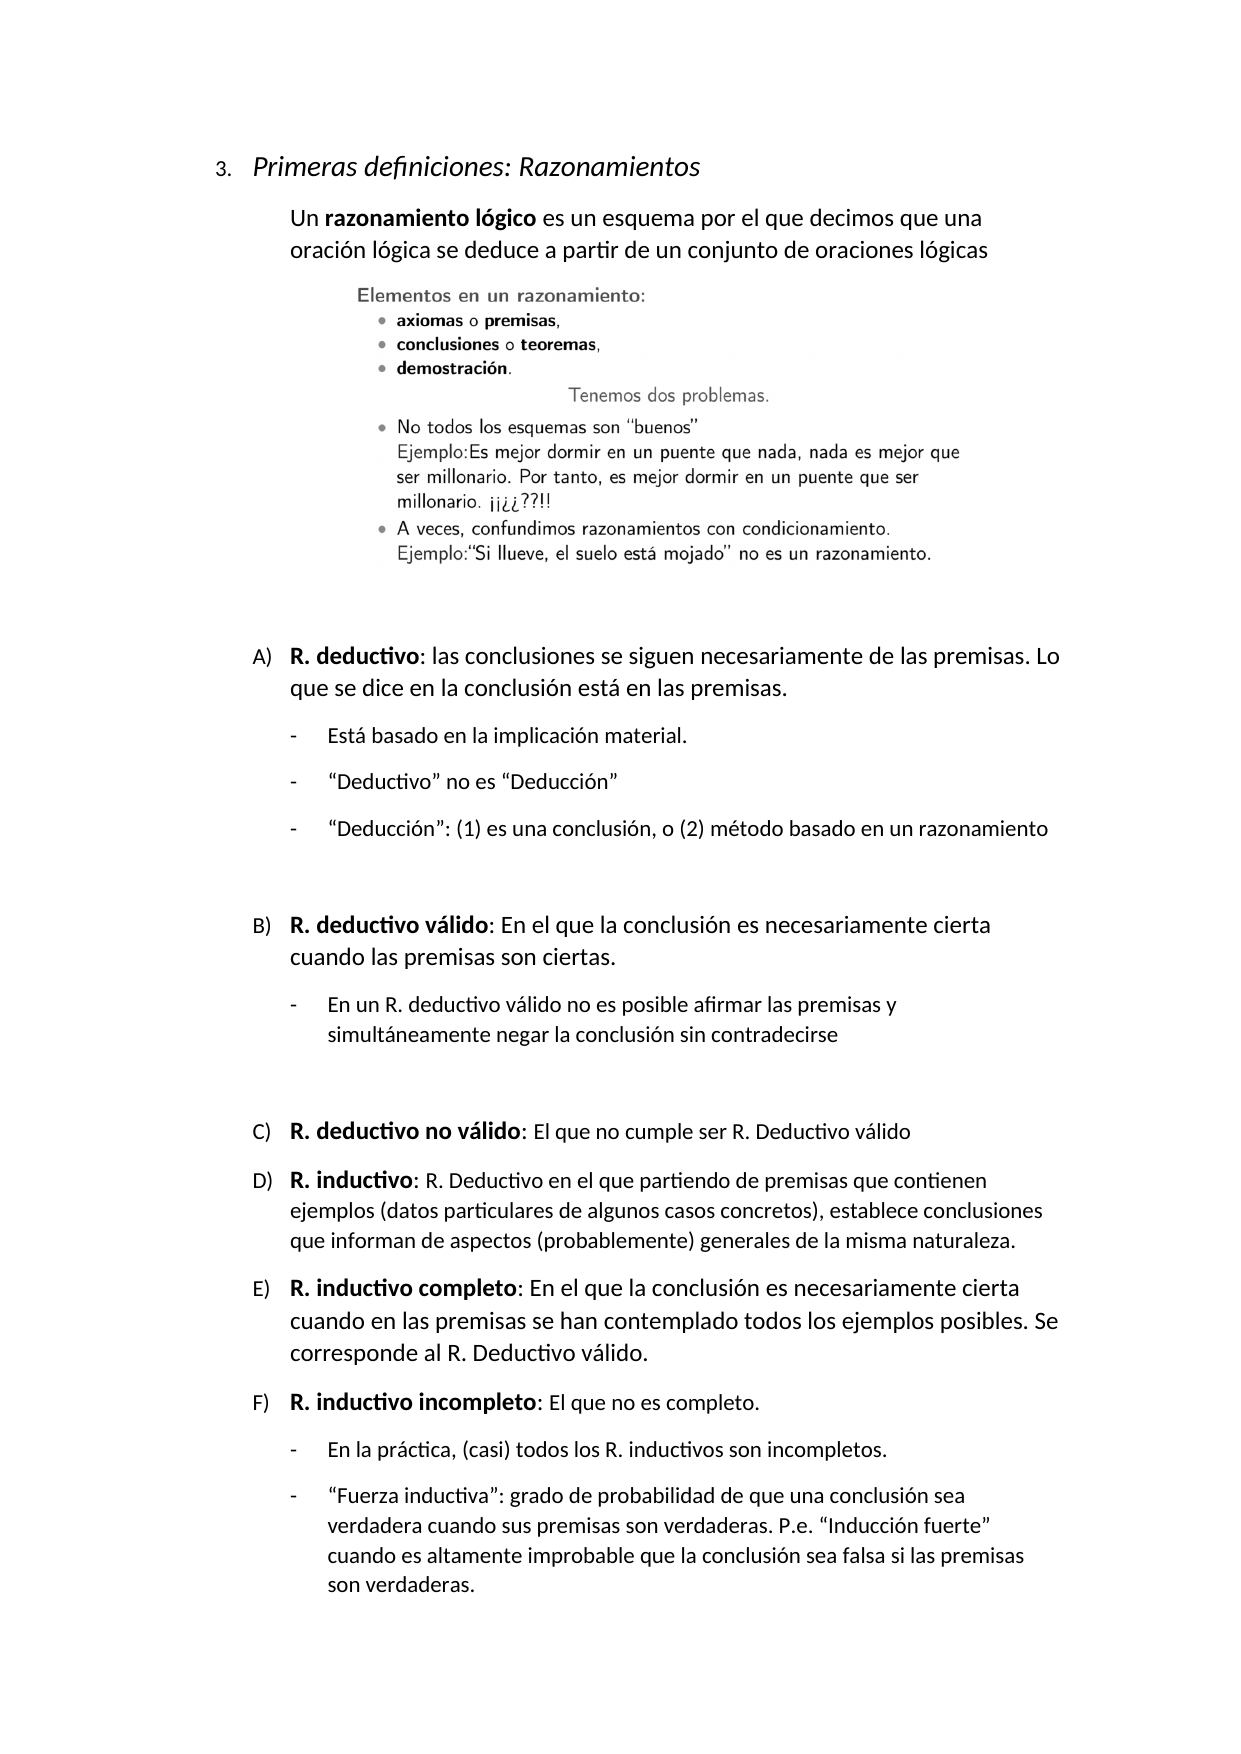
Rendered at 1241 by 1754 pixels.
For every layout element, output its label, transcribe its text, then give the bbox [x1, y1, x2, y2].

list Primeras definiciones: Razonamientos [215, 148, 1063, 183]
list Está basado en la implicación material. [290, 721, 1063, 749]
list En un R. deductivo válido no es posible afirmar las premisas y simultáneamente negar la conclusión sin contradecirse [290, 990, 1063, 1048]
list En la práctica, (casi) todos los R. inductivos son incompletos. [290, 1435, 1063, 1463]
list “Deductivo” no es “Deducción” [290, 767, 1063, 796]
list R. deductivo: las conclusiones se siguen necesariamente de las premisas. Lo que se dice en la conclusión está en las premisas. [252, 640, 1063, 703]
list “Deducción”: (1) es una conclusión, o (2) método basado en un razonamiento [290, 814, 1063, 842]
list R. inductivo completo: En el que la conclusión es necesariamente cierta cuando en las premisas se han contemplado todos los ejemplos posibles. Se corresponde al R. Deductivo válido. [252, 1273, 1063, 1368]
list R. deductivo no válido: El que no cumple ser R. Deductivo válido [252, 1115, 1063, 1146]
list R. deductivo válido: En el que la conclusión es necesariamente cierta cuando las premisas son ciertas. [252, 909, 1063, 972]
list Un razonamiento lógico es un esquema por el que decimos que una oración lógica se deduce a partir de un conjunto de oraciones lógicas [290, 202, 1063, 265]
list “Fuerza inductiva”: grado de probabilidad de que una conclusión sea verdadera cuando sus premisas son verdaderas. P.e. “Inducción fuerte” cuando es altamente improbable que la conclusión sea falsa si las premisas son verdaderas. [290, 1481, 1063, 1598]
list R. inductivo incompleto: El que no es completo. [252, 1386, 1063, 1417]
list R. inductivo: R. Deductivo en el que partiendo de premisas que contienen ejemplos (datos particulares de algunos casos concretos), establece conclusiones que informan de aspectos (probablemente) generales de la misma naturaleza. [252, 1164, 1063, 1254]
